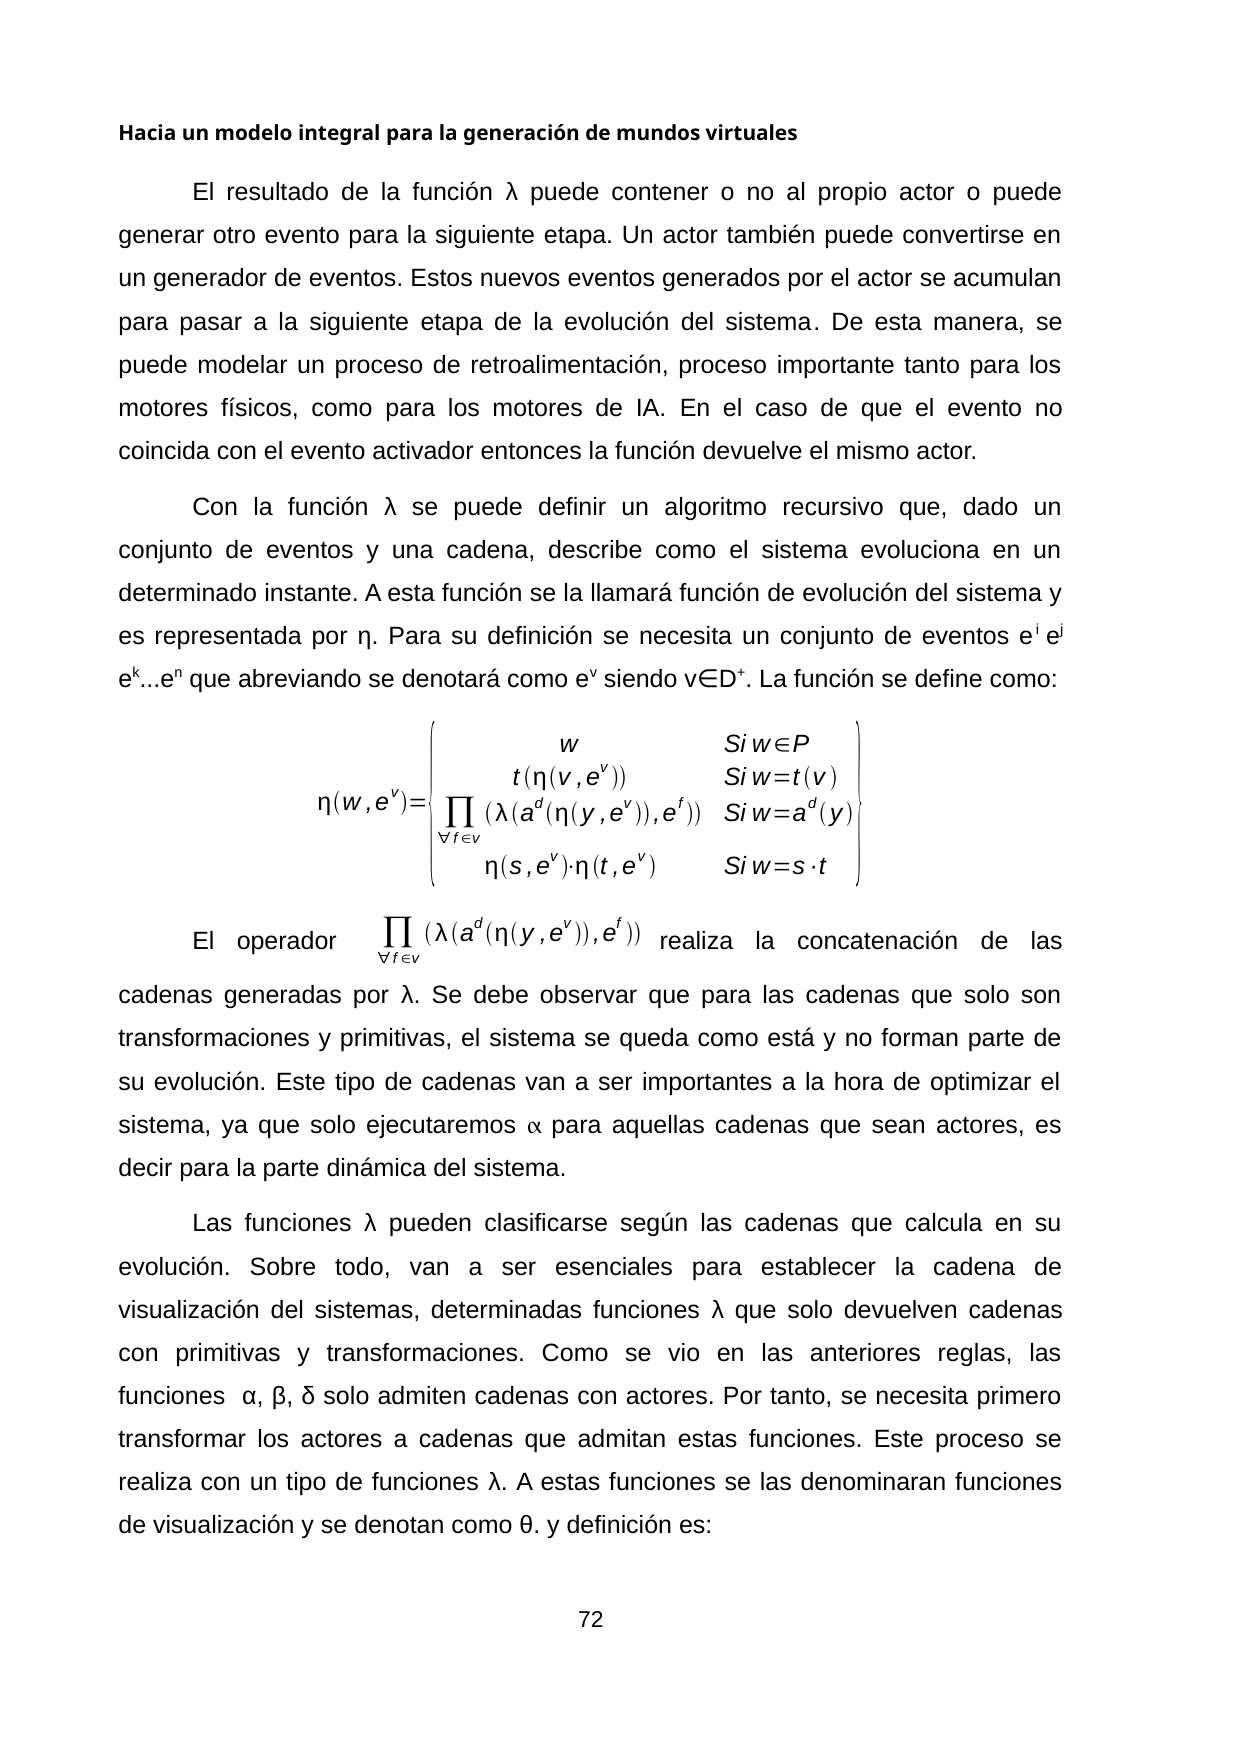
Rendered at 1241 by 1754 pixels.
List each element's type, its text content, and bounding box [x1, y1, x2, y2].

text Con la función λ se puede definir un algoritmo recursivo que, dado un conjunto de eventos y una cadena, describe como el sistema evoluciona en un determinado instante. A esta función se la llamará función de evolución del sistema y es representada por η. Para su definición se necesita un conjunto de eventos ei ej ek...en que abreviando se denotará como ev siendo v∈D+. La función se define como: [118, 492, 1063, 693]
text El resultado de la función λ puede contener o no al propio actor o puede generar otro evento para la siguiente etapa. Un actor también puede convertirse en un generador de eventos. Estos nuevos eventos generados por el actor se acumulan para pasar a la siguiente etapa de la evolución del sistema. De esta manera, se puede modelar un proceso de retroalimentación, proceso importante tanto para los motores físicos, como para los motores de IA. En el caso de que el evento no coincida con el evento activador entonces la función devuelve el mismo actor. [118, 177, 1063, 465]
text Las funciones λ pueden clasificarse según las cadenas que calcula en su evolución. Sobre todo, van a ser esenciales para establecer la cadena de visualización del sistemas, determinadas funciones λ que solo devuelven cadenas con primitivas y transformaciones. Como se vio en las anteriores reglas, las funciones α, β, δ solo admiten cadenas con actores. Por tanto, se necesita primero transformar los actores a cadenas que admitan estas funciones. Este proceso se realiza con un tipo de funciones λ. A estas funciones se las denominaran funciones de visualización y se denotan como θ. y definición es: [118, 1208, 1063, 1539]
text El operador realiza la concatenación de las cadenas generadas por λ. Se debe observar que para las cadenas que solo son transformaciones y primitivas, el sistema se queda como está y no forman parte de su evolución. Este tipo de cadenas van a ser importantes a la hora de optimizar el sistema, ya que solo ejecutaremos  para aquellas cadenas que sean actores, es decir para la parte dinámica del sistema. [118, 915, 1063, 1182]
